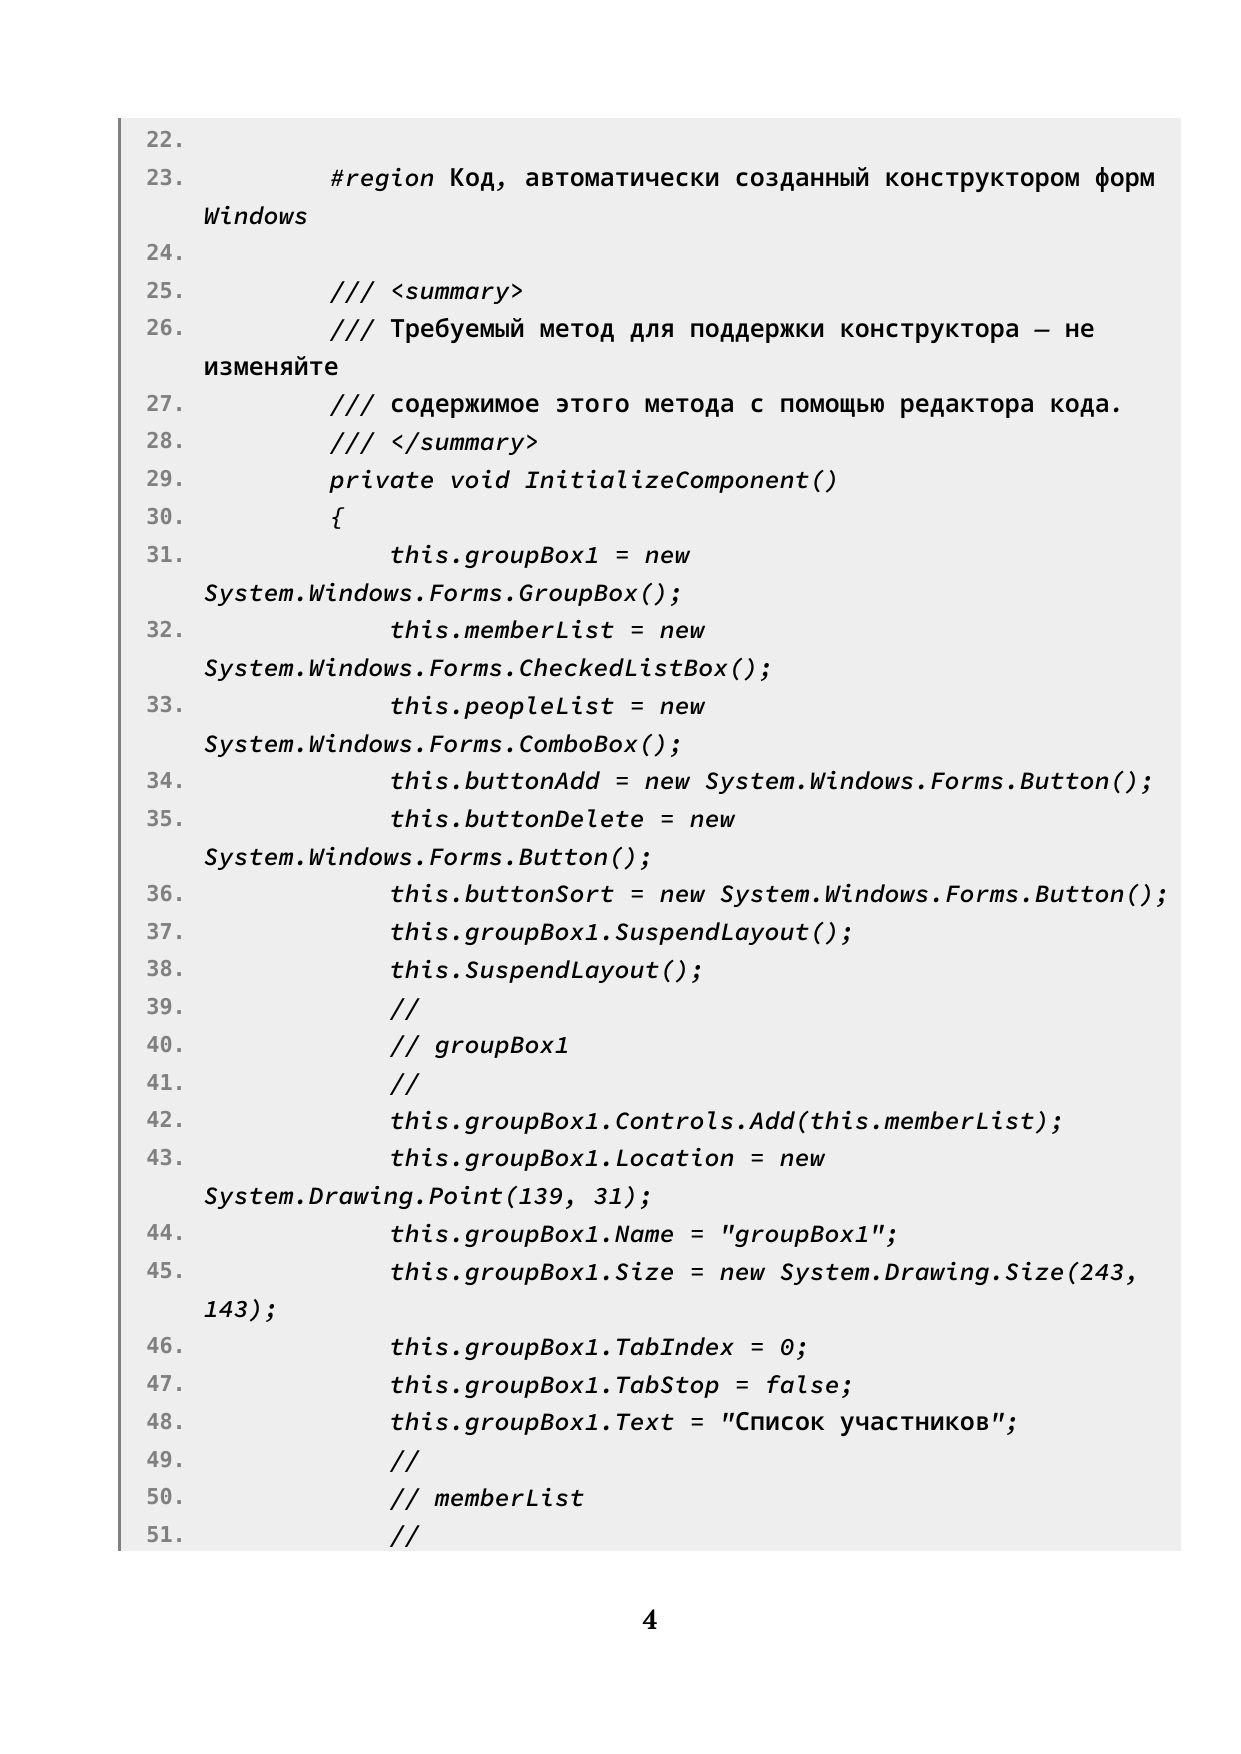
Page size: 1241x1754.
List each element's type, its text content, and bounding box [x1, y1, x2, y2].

list this.groupBox1.TabIndex = 0; [121, 1325, 1181, 1362]
list // groupBox1 [121, 1023, 1181, 1061]
list // [121, 1513, 1181, 1551]
list this.memberList = new System.Windows.Forms.CheckedListBox(); [121, 608, 1181, 683]
list this.groupBox1.Size = new System.Drawing.Size(243, 143); [121, 1249, 1181, 1324]
list this.groupBox1.TabStop = false; [121, 1362, 1181, 1400]
list { [121, 495, 1181, 533]
list #region Код, автоматически созданный конструктором форм Windows [121, 156, 1181, 231]
list // [121, 1061, 1181, 1098]
list this.groupBox1.SuspendLayout(); [121, 910, 1181, 947]
list this.groupBox1 = new System.Windows.Forms.GroupBox(); [121, 533, 1181, 608]
list // memberList [121, 1476, 1181, 1513]
list /// содержимое этого метода с помощью редактора кода. [121, 382, 1181, 419]
list private void InitializeComponent() [121, 457, 1181, 495]
list /// </summary> [121, 420, 1181, 457]
list /// <summary> [121, 269, 1181, 306]
list this.peopleList = new System.Windows.Forms.ComboBox(); [121, 684, 1181, 759]
list this.groupBox1.Text = "Список участников"; [121, 1400, 1181, 1438]
list this.groupBox1.Controls.Add(this.memberList); [121, 1098, 1181, 1136]
list this.buttonAdd = new System.Windows.Forms.Button(); [121, 759, 1181, 797]
list // [121, 1438, 1181, 1475]
list this.groupBox1.Name = "groupBox1"; [121, 1212, 1181, 1249]
list /// Требуемый метод для поддержки конструктора — не изменяйте [121, 307, 1181, 382]
list this.buttonDelete = new System.Windows.Forms.Button(); [121, 797, 1181, 872]
list // [121, 985, 1181, 1023]
list this.SuspendLayout(); [121, 948, 1181, 985]
list this.groupBox1.Location = new System.Drawing.Point(139, 31); [121, 1136, 1181, 1211]
list this.buttonSort = new System.Windows.Forms.Button(); [121, 872, 1181, 910]
